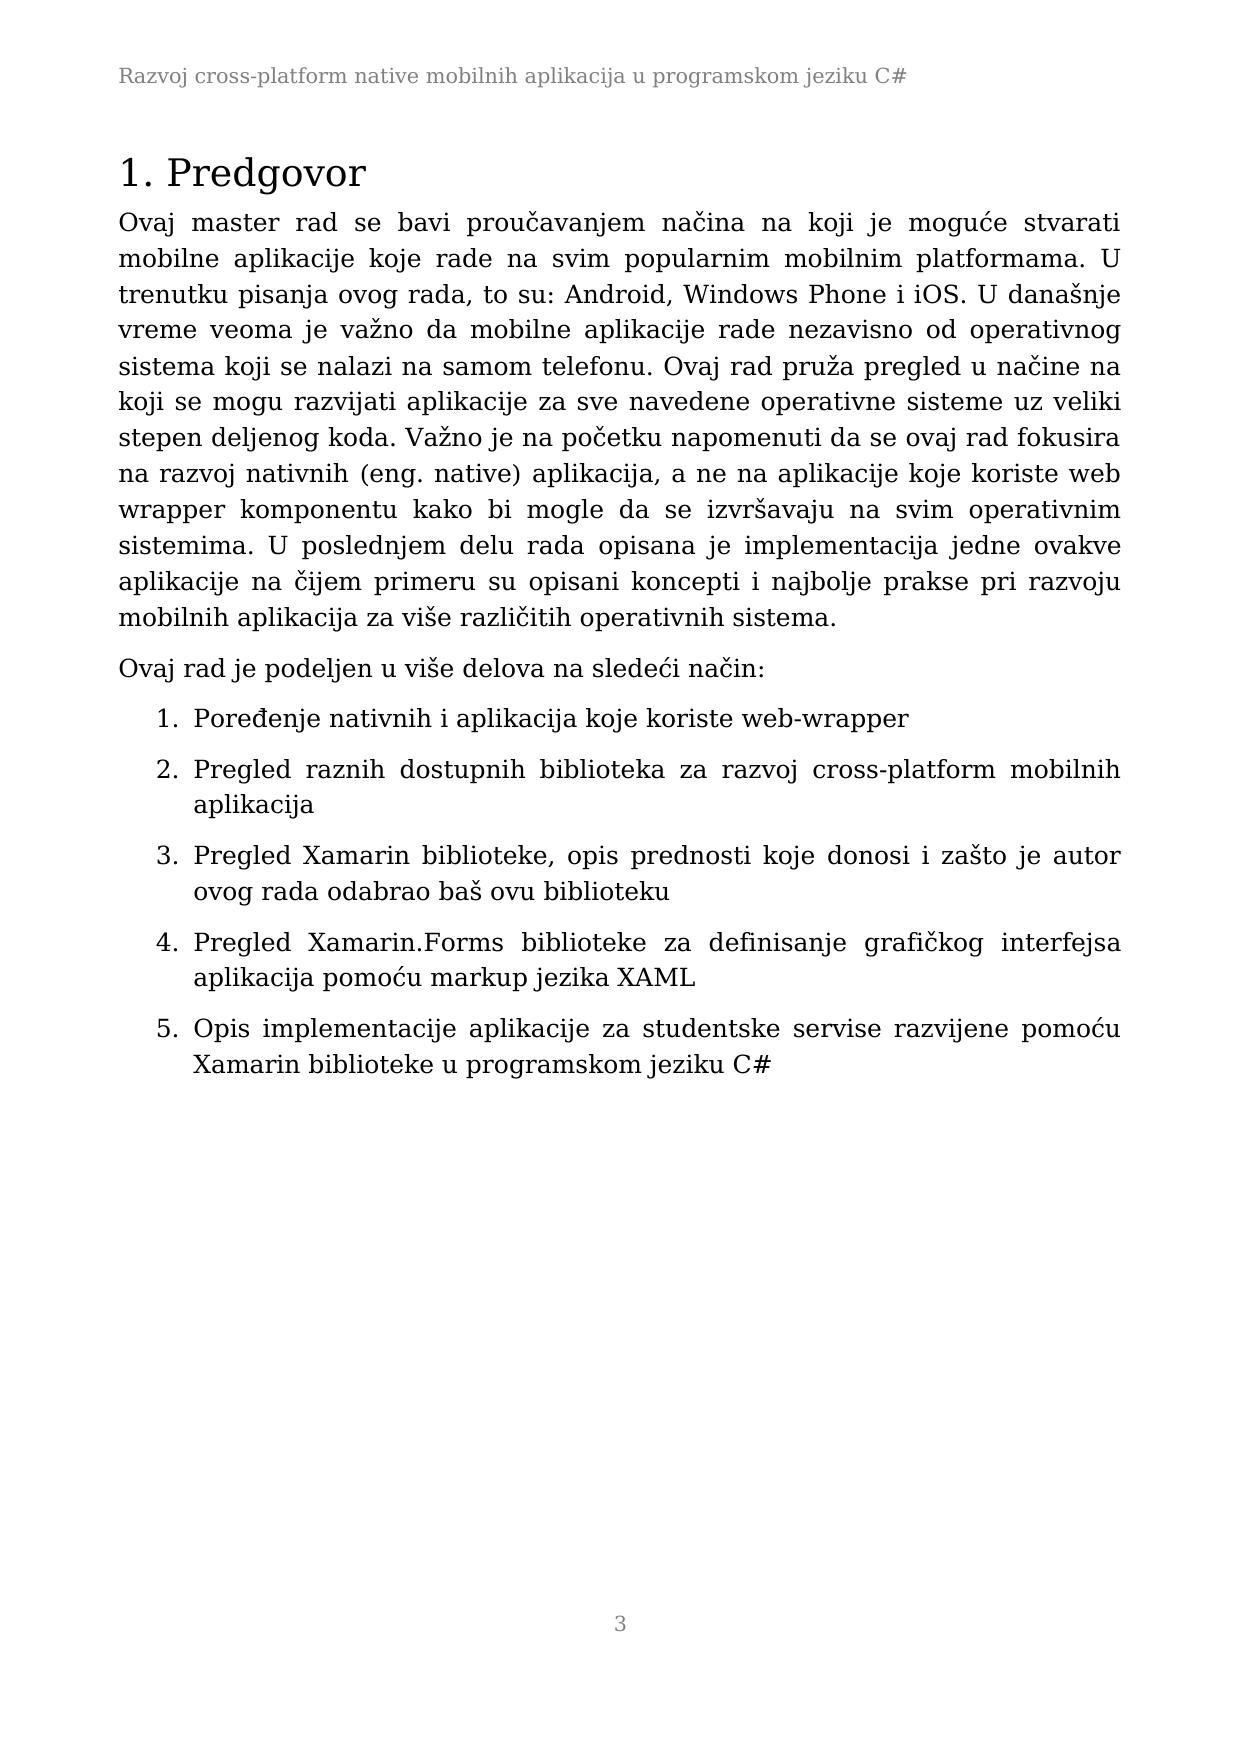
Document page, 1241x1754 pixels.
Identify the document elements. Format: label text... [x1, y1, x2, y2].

text Ovaj rad je podeljen u više delova na sledeći način: [118, 652, 1122, 682]
list Pregled Xamarin biblioteke, opis prednosti koje donosi i zašto je autor ovog rada odabrao baš ovu biblioteku [156, 840, 1122, 906]
subtitle 1. Predgovor [118, 148, 1122, 194]
list Opis implementacije aplikacije za studentske servise razvijene pomoću Xamarin biblioteke u programskom jeziku C# [156, 1013, 1122, 1078]
list Poređenje nativnih i aplikacija koje koriste web-wrapper [156, 703, 1122, 733]
list Pregled Xamarin.Forms biblioteke za definisanje grafičkog interfejsa aplikacija pomoću markup jezika XAML [156, 926, 1122, 992]
list Pregled raznih dostupnih biblioteka za razvoj cross-platform mobilnih aplikacija [156, 753, 1122, 819]
text Ovaj master rad se bavi proučavanjem načina na koji je moguće stvarati mobilne aplikacije koje rade na svim popularnim mobilnim platformama. U trenutku pisanja ovog rada, to su: Android, Windows Phone i iOS. U današnje vreme veoma je važno da mobilne aplikacije rade nezavisno od operativnog sistema koji se nalazi na samom telefonu. Ovaj rad pruža pregled u načine na koji se mogu razvijati aplikacije za sve navedene operativne sisteme uz veliki stepen deljenog koda. Važno je na početku napomenuti da se ovaj rad fokusira na razvoj nativnih (eng. native) aplikacija, a ne na aplikacije koje koriste web wrapper komponentu kako bi mogle da se izvršavaju na svim operativnim sistemima. U poslednjem delu rada opisana je implementacija jedne ovakve aplikacije na čijem primeru su opisani koncepti i najbolje prakse pri razvoju mobilnih aplikacija za više različitih operativnih sistema. [118, 206, 1122, 632]
